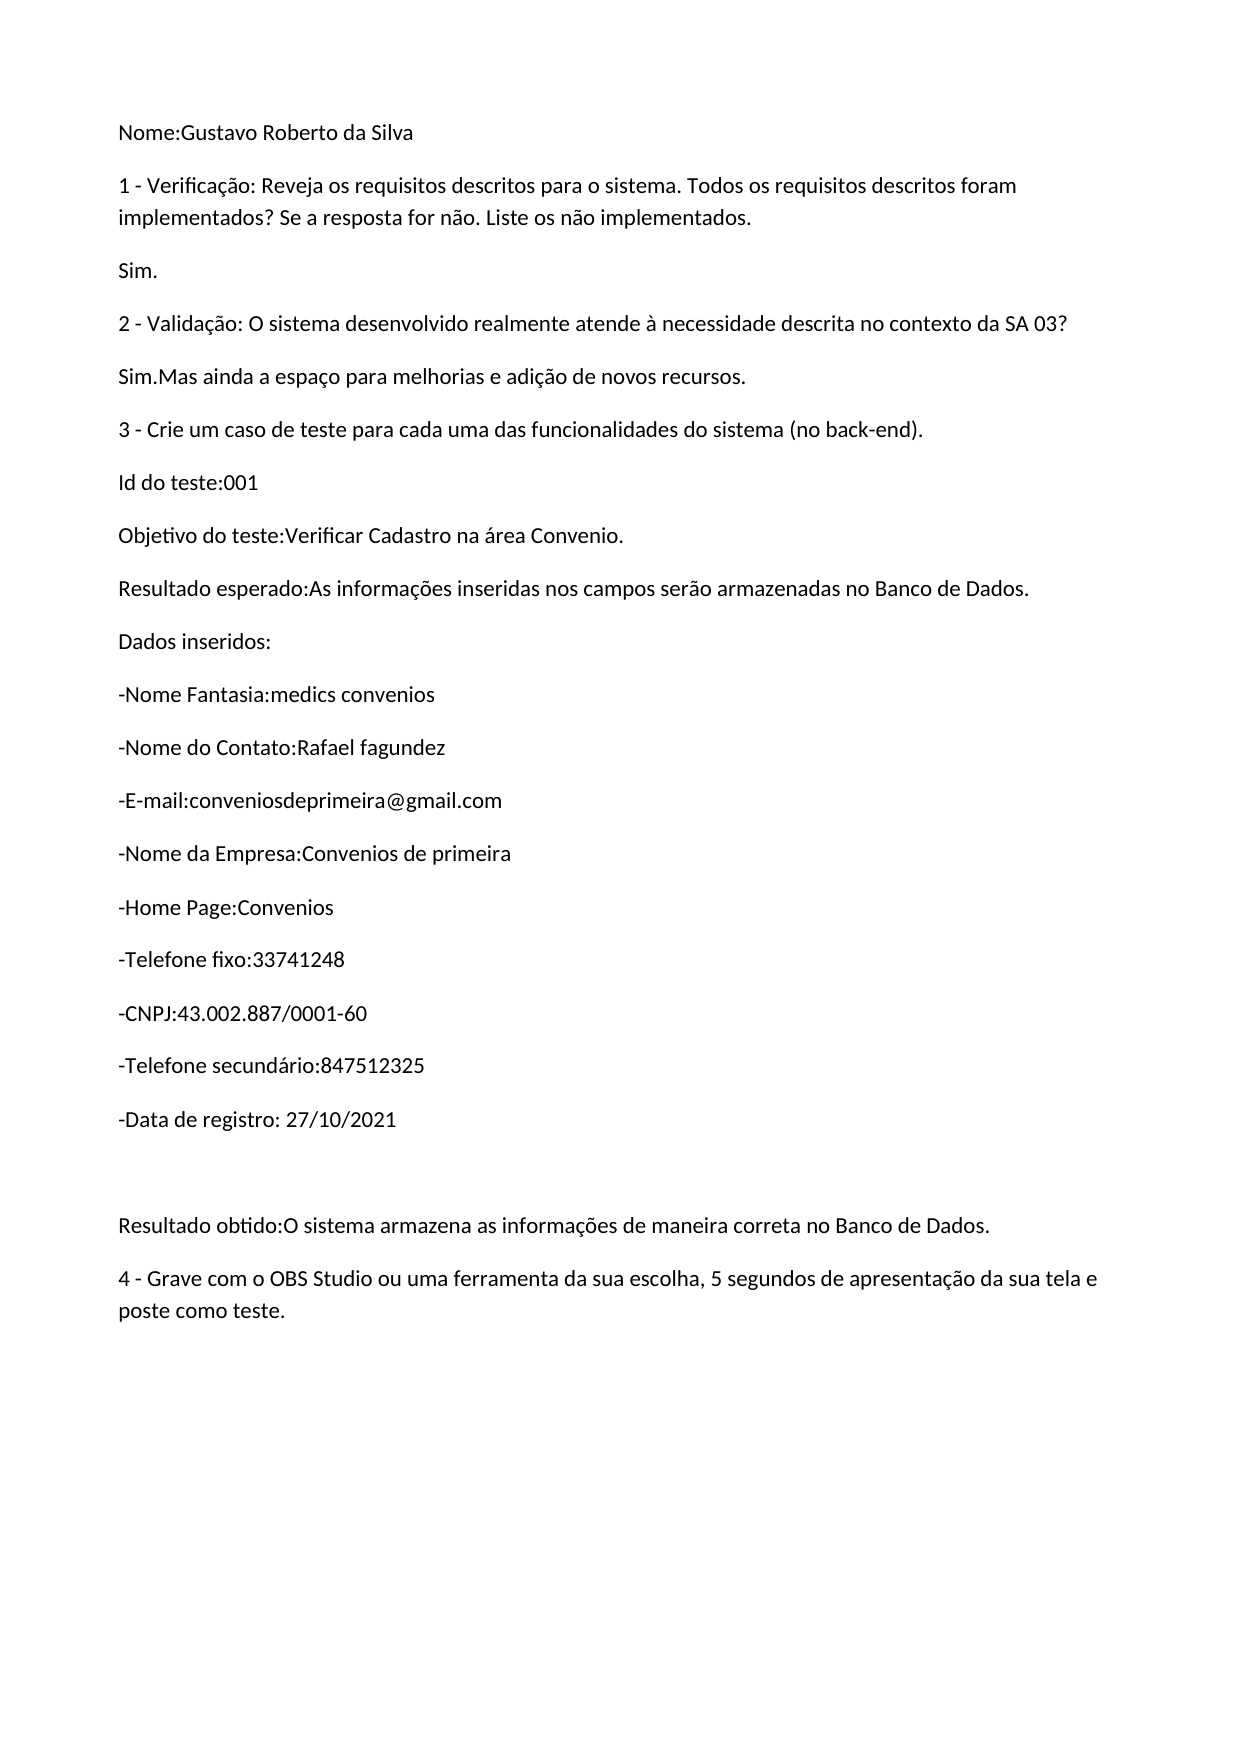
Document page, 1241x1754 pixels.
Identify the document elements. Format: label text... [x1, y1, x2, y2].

text -CNPJ:43.002.887/0001-60 [118, 999, 1122, 1027]
text 2 - Validação: O sistema desenvolvido realmente atende à necessidade descrita no contexto da SA 03? [118, 309, 1122, 337]
text -Nome da Empresa:Convenios de primeira [118, 839, 1122, 868]
text Sim. [118, 256, 1122, 284]
text Sim.Mas ainda a espaço para melhorias e adição de novos recursos. [118, 362, 1122, 390]
text Id do teste:001 [118, 468, 1122, 496]
text Resultado obtido:O sistema armazena as informações de maneira correta no Banco de Dados. [118, 1211, 1122, 1239]
text Resultado esperado:As informações inseridas nos campos serão armazenadas no Banco de Dados. [118, 574, 1122, 602]
text -Data de registro: 27/10/2021 [118, 1105, 1122, 1133]
text -Home Page:Convenios [118, 893, 1122, 921]
text -Nome Fantasia:medics convenios [118, 681, 1122, 708]
text -Telefone fixo:33741248 [118, 946, 1122, 974]
text -Nome do Contato:Rafael fagundez [118, 733, 1122, 762]
text -E-mail:conveniosdeprimeira@gmail.com [118, 787, 1122, 814]
text 3 - Crie um caso de teste para cada uma das funcionalidades do sistema (no back-end). [118, 415, 1122, 443]
text Dados inseridos: [118, 627, 1122, 656]
text -Telefone secundário:847512325 [118, 1052, 1122, 1080]
text 4 - Grave com o OBS Studio ou uma ferramenta da sua escolha, 5 segundos de apresentação da sua tela e poste como teste. [118, 1264, 1122, 1324]
text Objetivo do teste:Verificar Cadastro na área Convenio. [118, 521, 1122, 549]
text 1 - Verificação: Reveja os requisitos descritos para o sistema. Todos os requisitos descritos foram implementados? Se a resposta for não. Liste os não implementados. [118, 171, 1122, 231]
text Nome:Gustavo Roberto da Silva [118, 118, 1122, 146]
